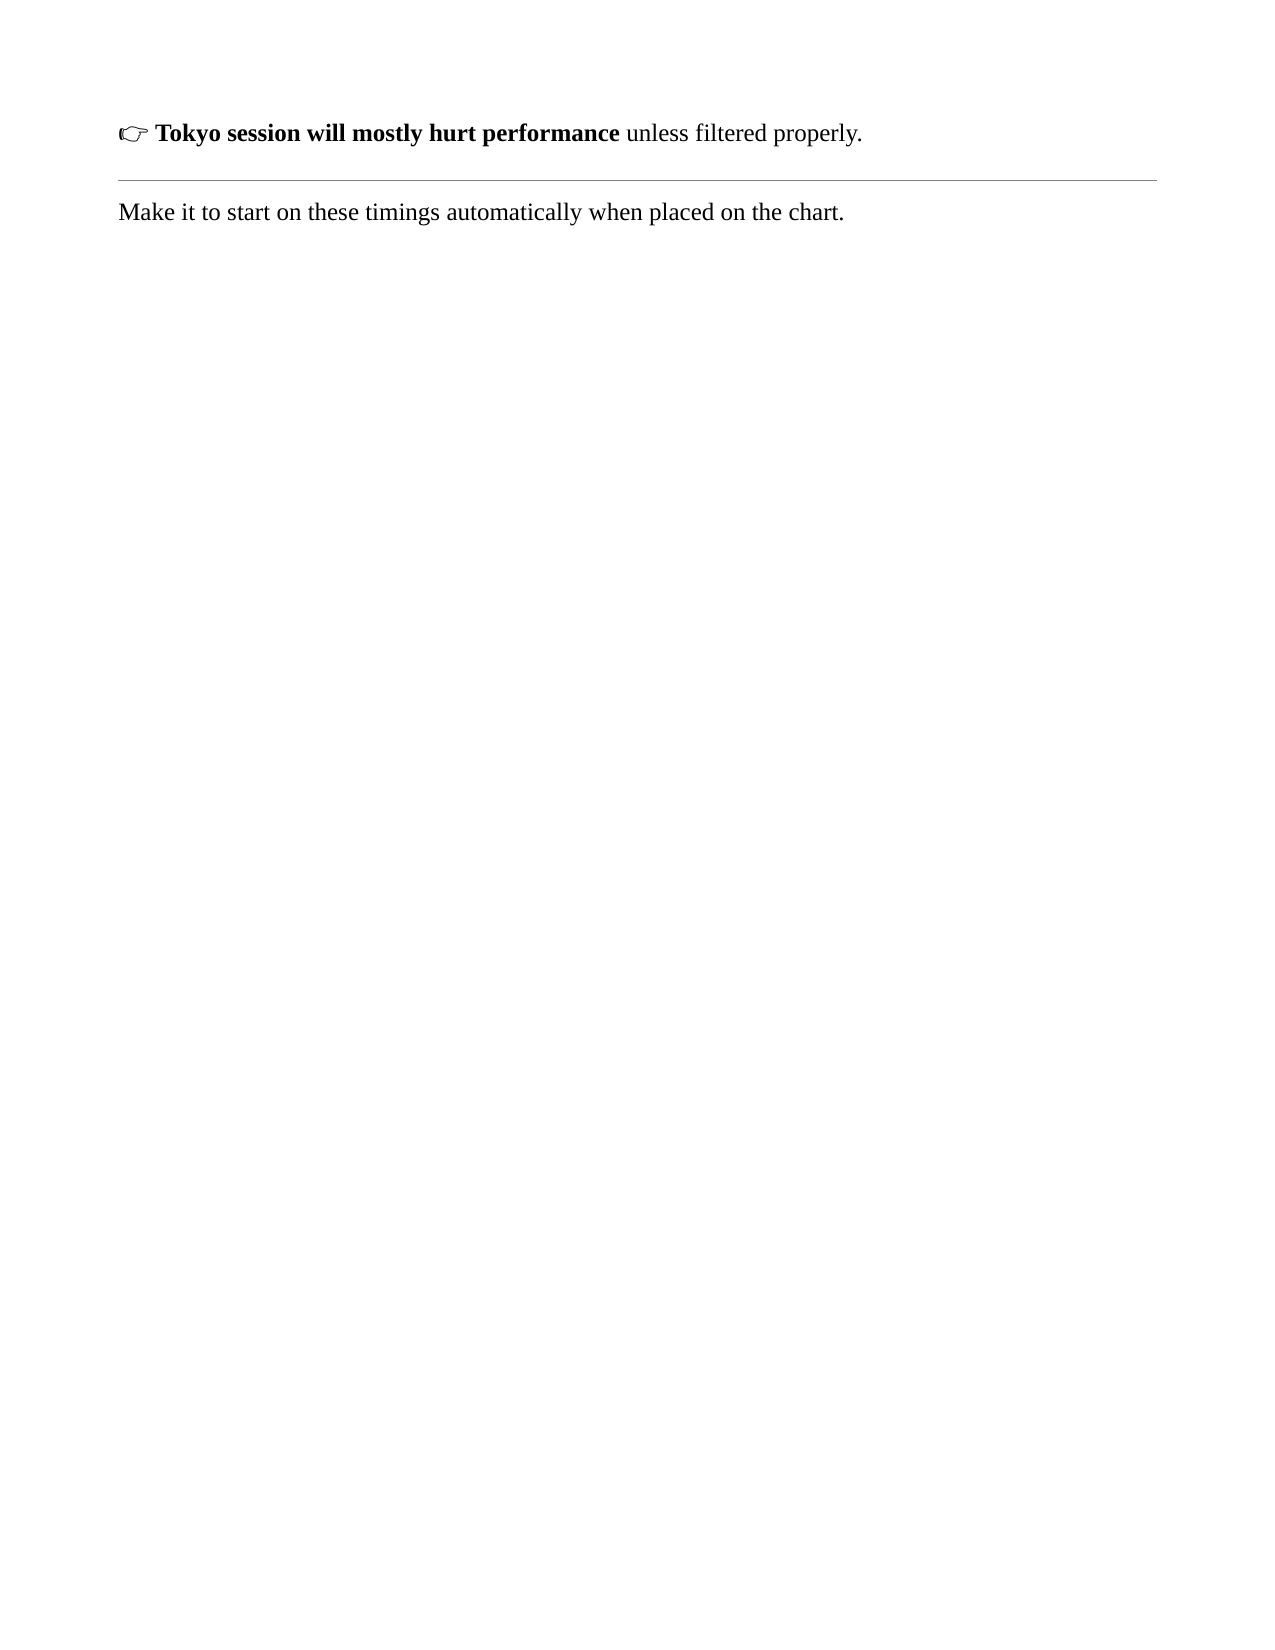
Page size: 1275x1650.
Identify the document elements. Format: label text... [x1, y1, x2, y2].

text Make it to start on these timings automatically when placed on the chart. [118, 197, 1157, 226]
text 👉 Tokyo session will mostly hurt performance unless filtered properly. [118, 118, 1157, 147]
